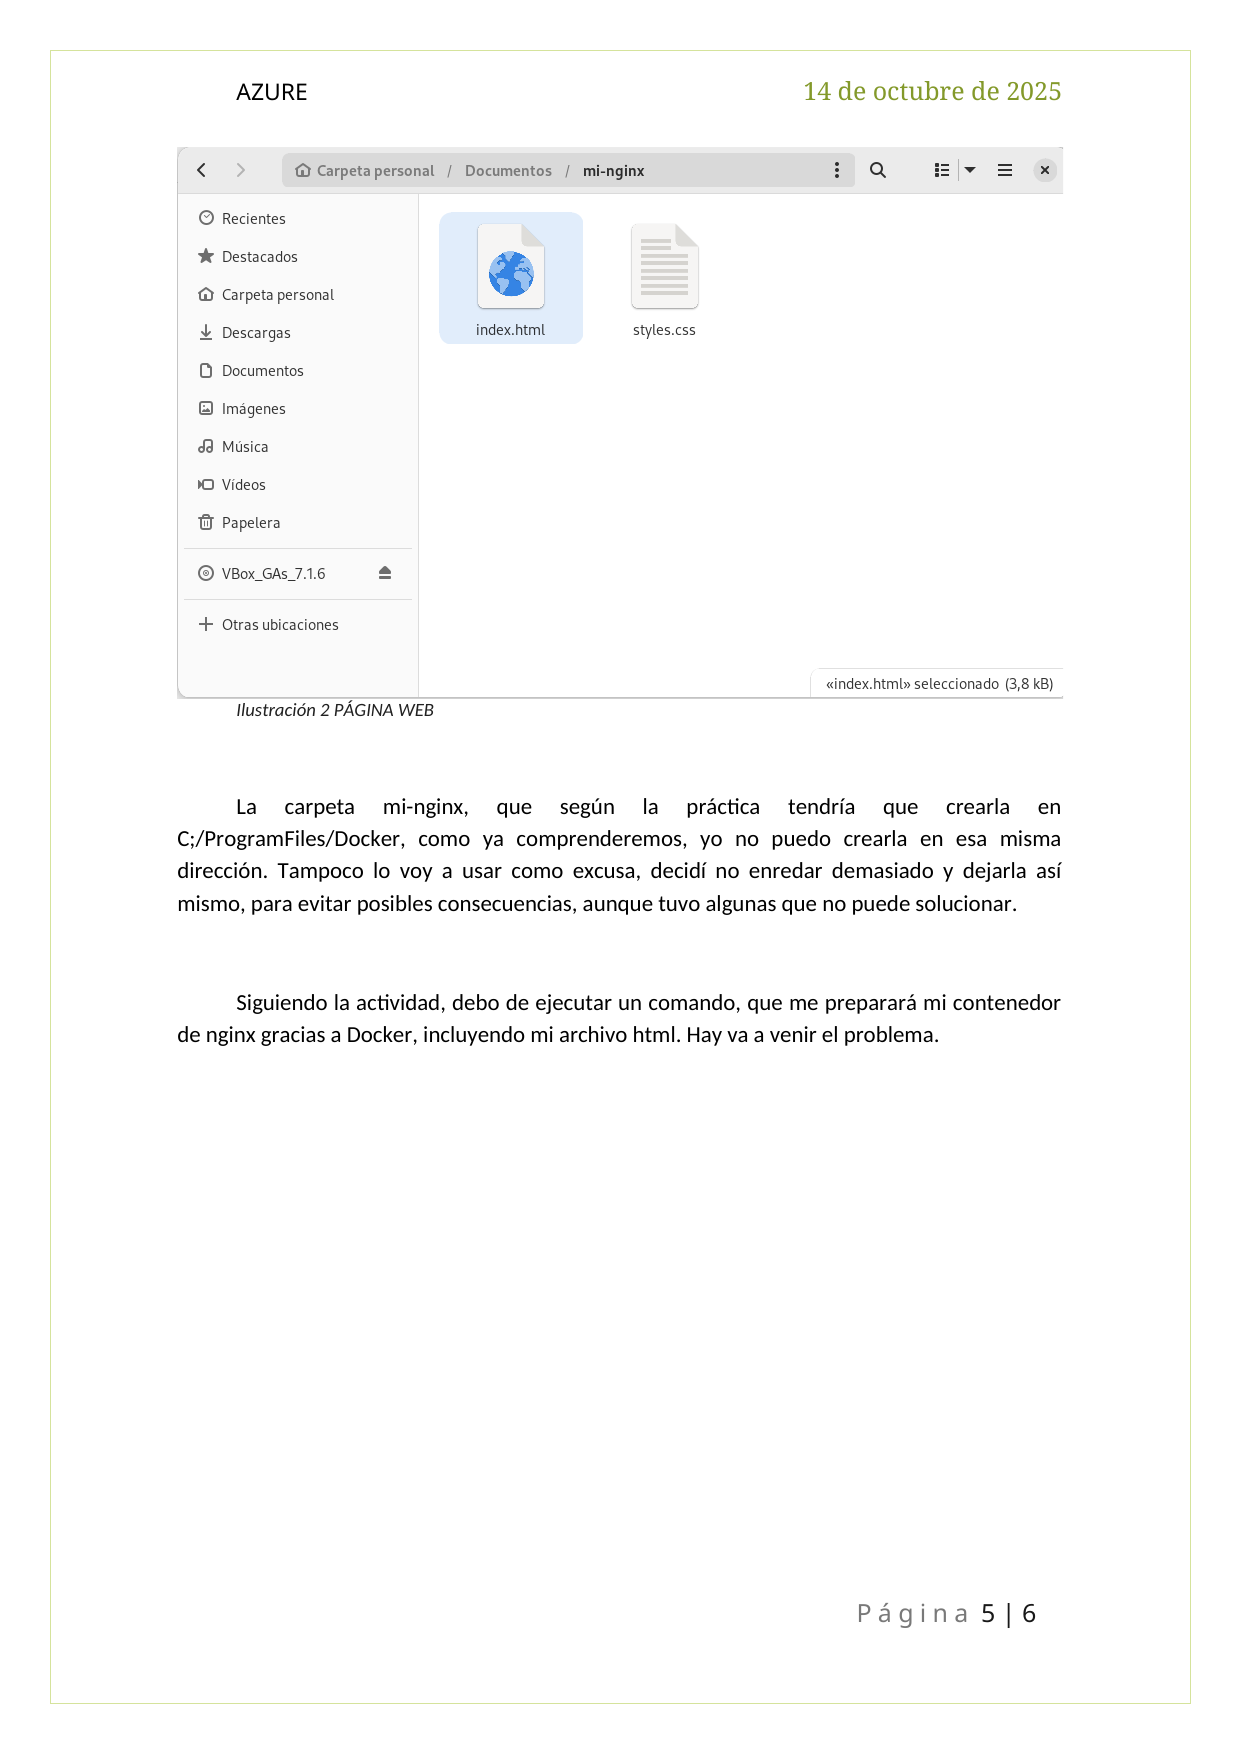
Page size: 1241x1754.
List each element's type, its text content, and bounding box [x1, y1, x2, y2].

text Ilustración 2 PÁGINA WEB [177, 699, 1063, 721]
text La carpeta mi-nginx, que según la práctica tendría que crearla en C;/ProgramFiles/Docker, como ya comprenderemos, yo no puedo crearla en esa misma dirección. Tampoco lo voy a usar como excusa, decidí no enredar demasiado y dejarla así mismo, para evitar posibles consecuencias, aunque tuvo algunas que no puede solucionar. [177, 792, 1063, 917]
text Siguiendo la actividad, debo de ejecutar un comando, que me preparará mi contenedor de nginx gracias a Docker, incluyendo mi archivo html. Hay va a venir el problema. [177, 988, 1063, 1049]
